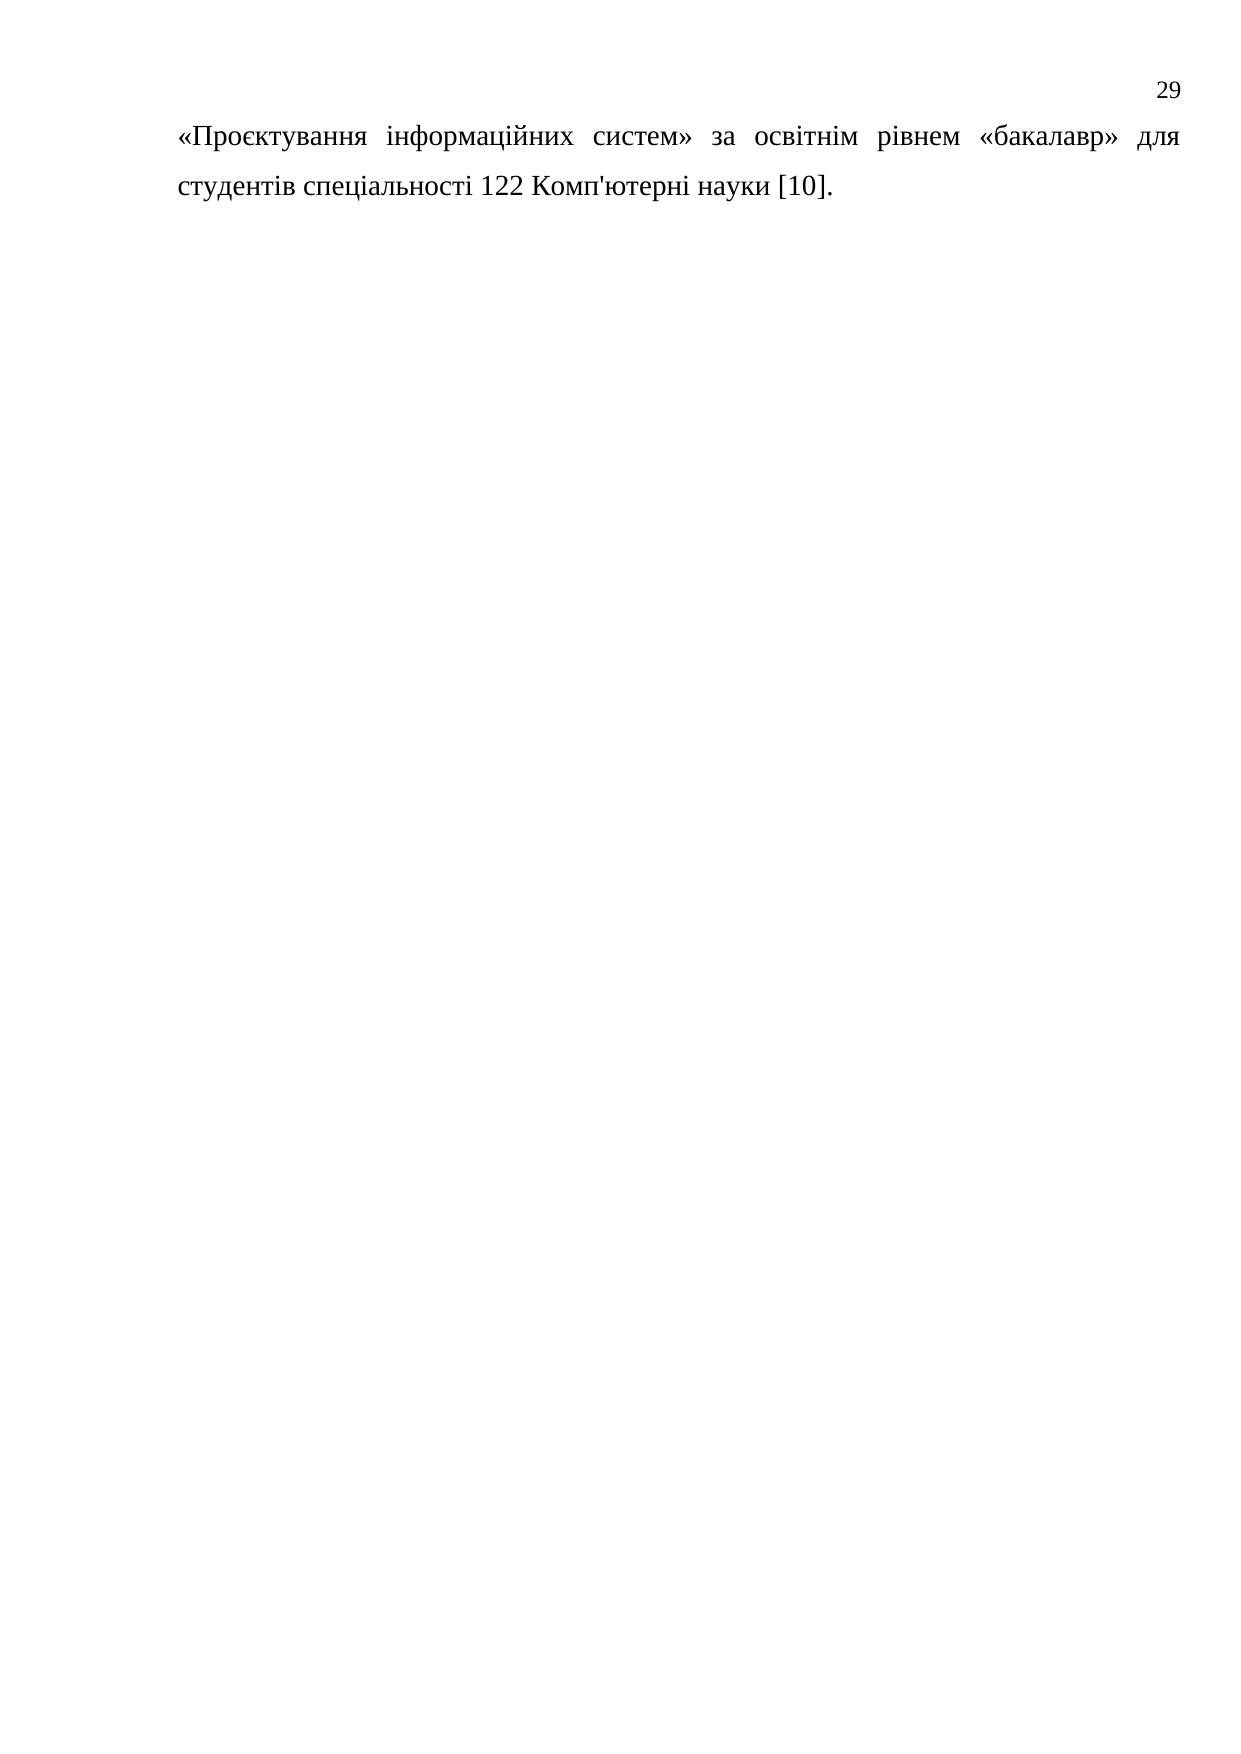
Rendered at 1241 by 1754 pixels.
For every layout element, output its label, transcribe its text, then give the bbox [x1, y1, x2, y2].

text «Проєктування інформаційних систем» за освітнім рівнем «бакалавр» для студентів спеціальності 122 Комп'ютерні науки [10]. [177, 118, 1181, 202]
